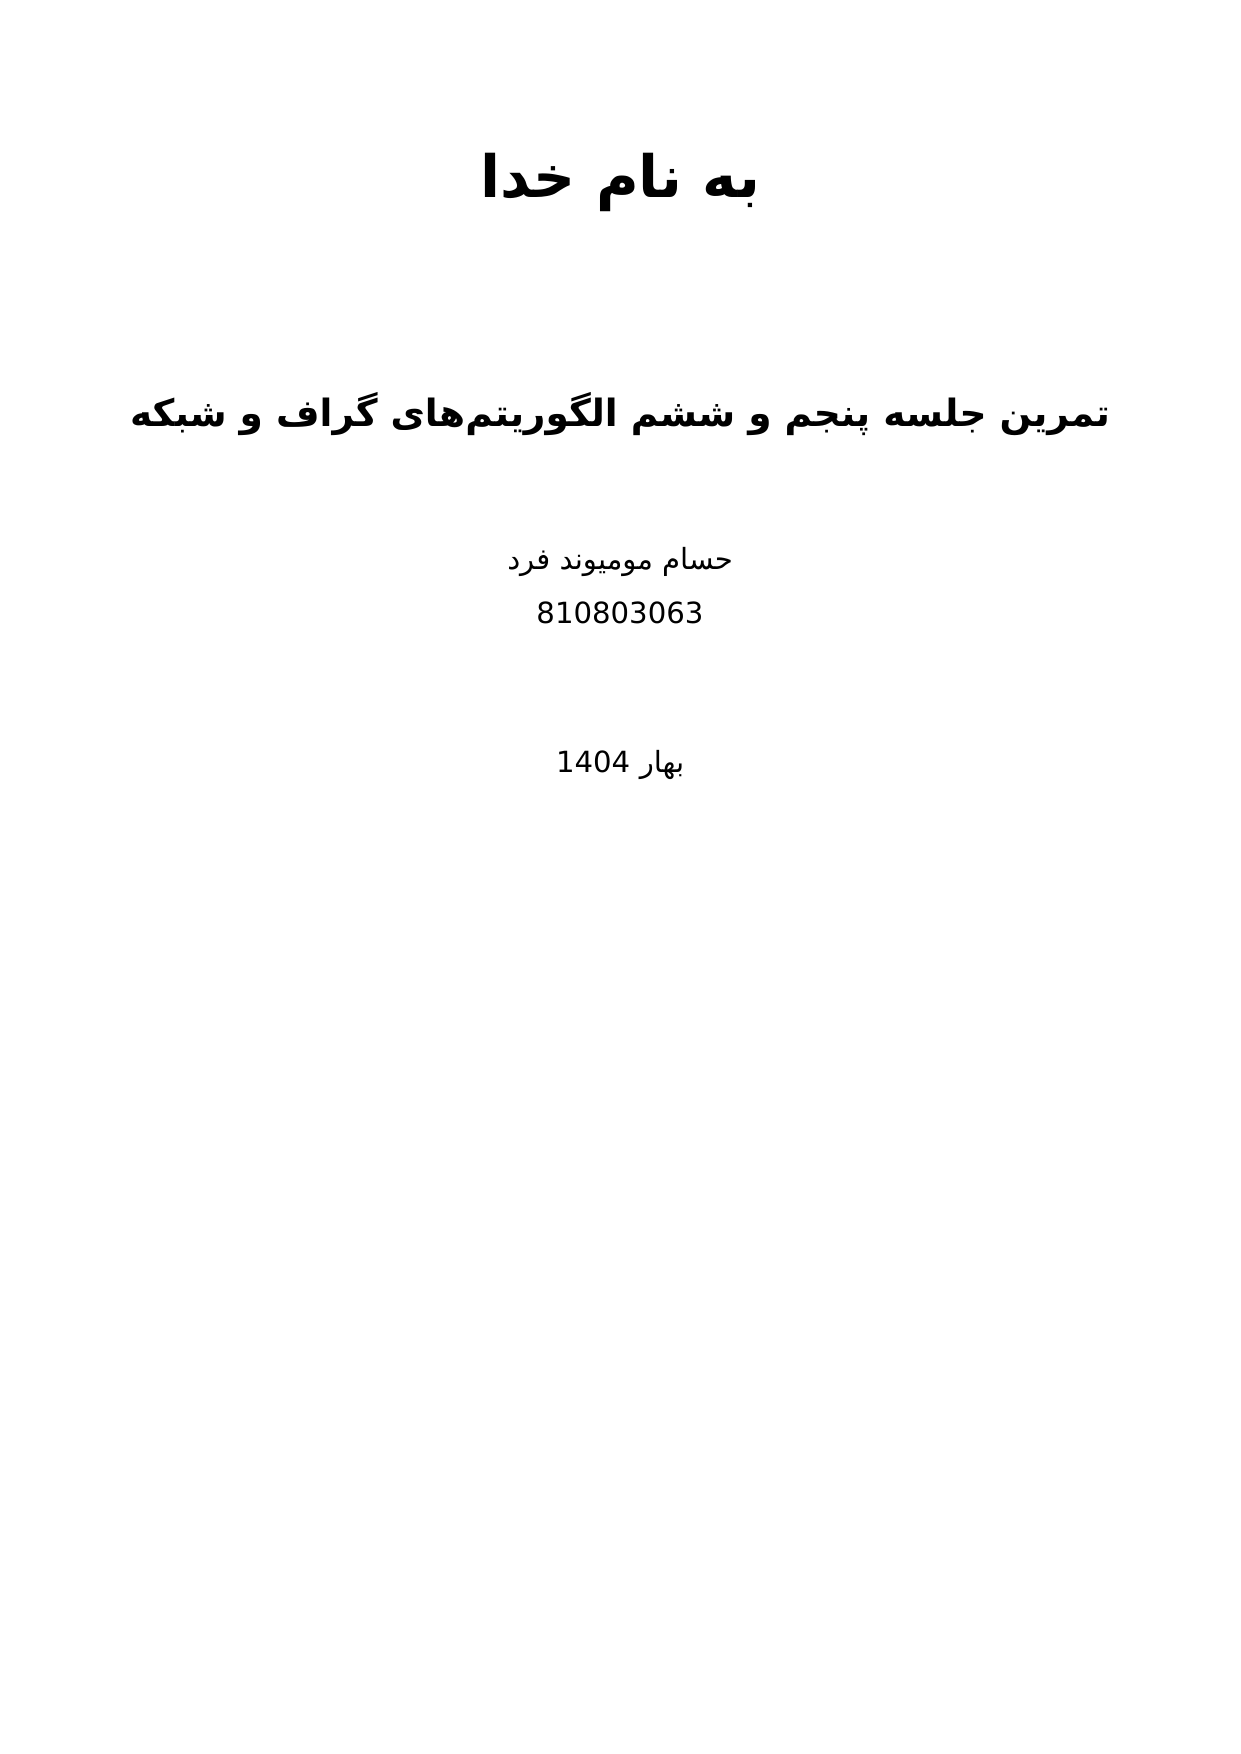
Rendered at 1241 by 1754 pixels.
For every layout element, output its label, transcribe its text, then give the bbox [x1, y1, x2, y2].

text بهار 1404 [118, 745, 1122, 779]
text حسام مومیوند فرد [118, 543, 1122, 577]
subtitle تمرین جلسه پنجم و ششم الگوریتم‌های گراف و شبکه [118, 391, 1122, 435]
text 810803063 [118, 596, 1122, 630]
title به نام خدا [118, 143, 1122, 211]
